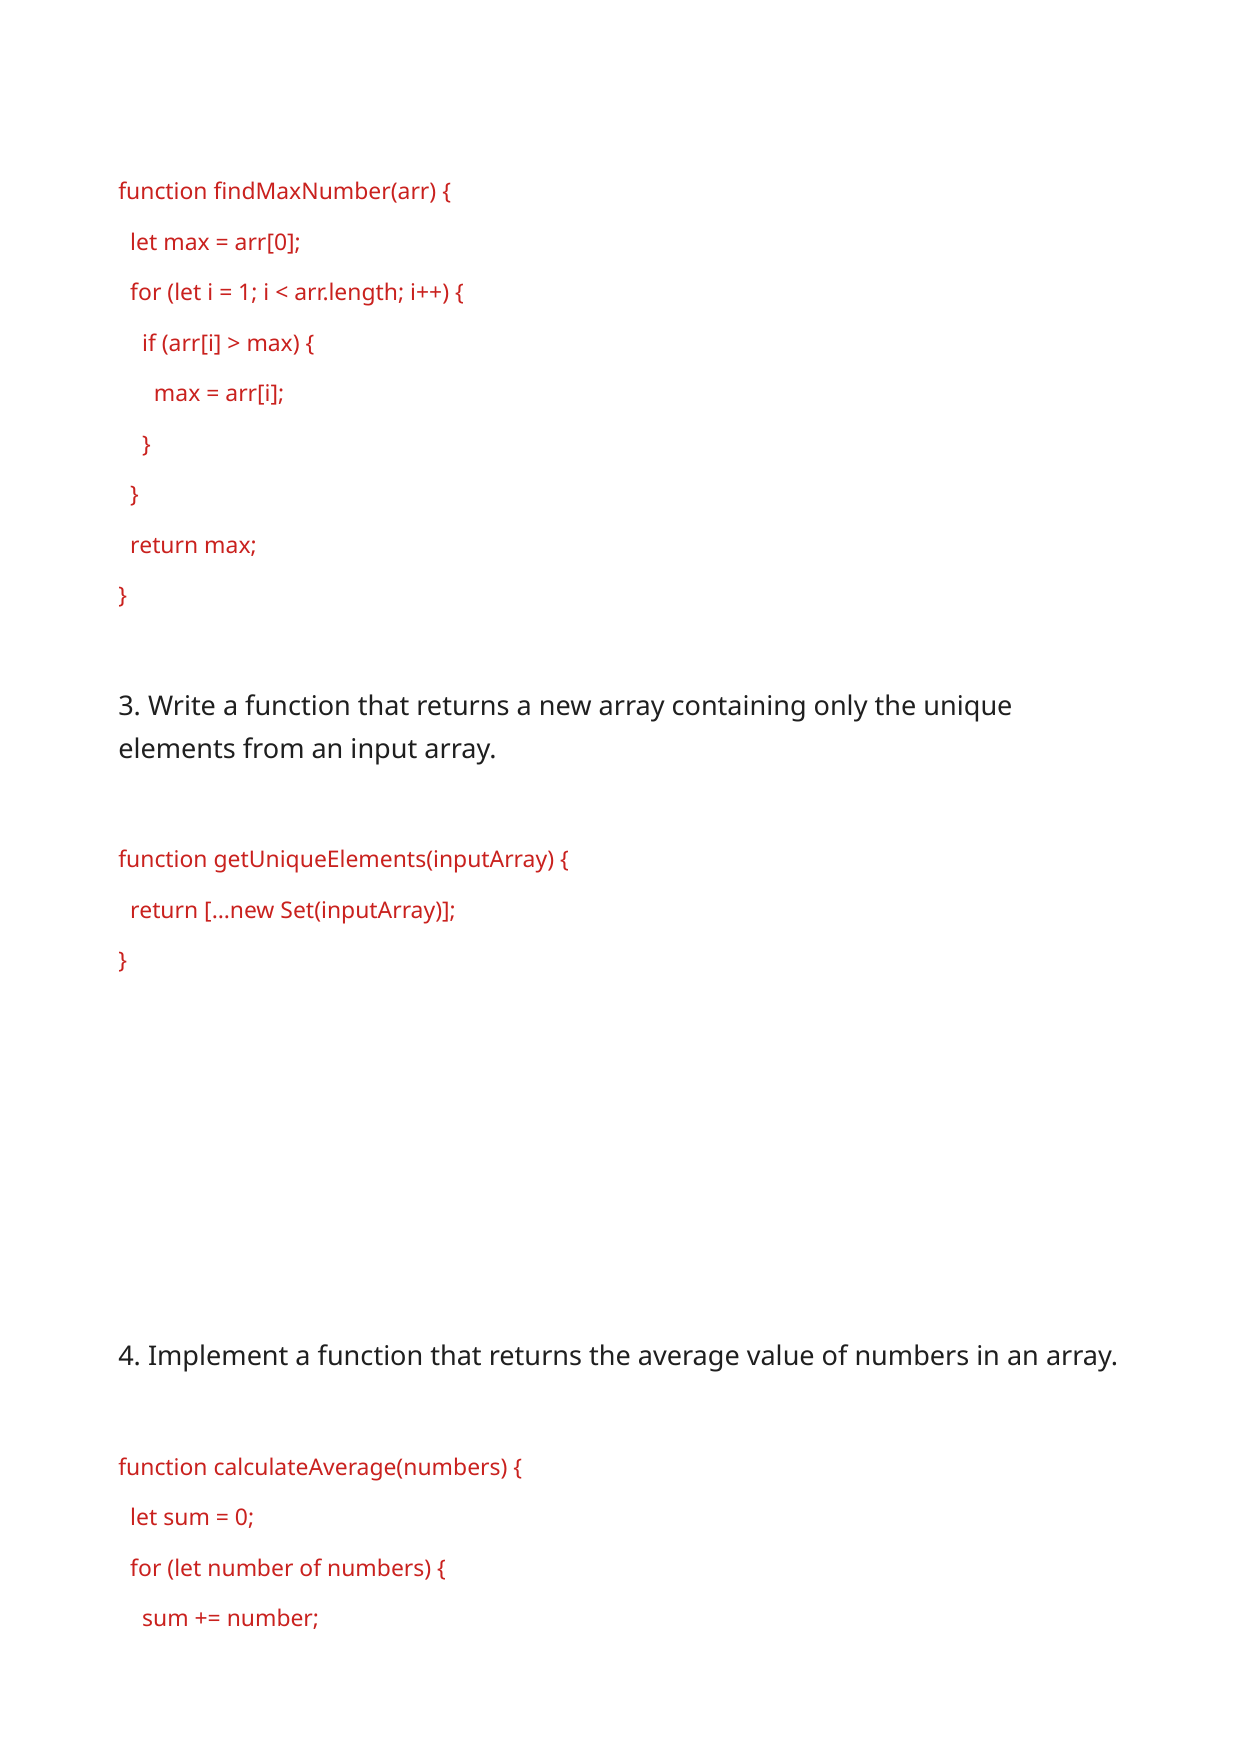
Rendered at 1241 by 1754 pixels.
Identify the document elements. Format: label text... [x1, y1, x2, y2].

text } [118, 428, 1122, 459]
text function findMaxNumber(arr) { [118, 175, 1122, 206]
text function calculateAverage(numbers) { [118, 1451, 1122, 1482]
text let max = arr[0]; [118, 226, 1122, 257]
text } [118, 478, 1122, 509]
text 4. Implement a function that returns the average value of numbers in an array. [118, 1337, 1122, 1373]
text } [118, 579, 1122, 611]
text for (let number of numbers) { [118, 1552, 1122, 1583]
text 3. Write a function that returns a new array containing only the unique elements from an input array. [118, 687, 1122, 766]
text max = arr[i]; [118, 377, 1122, 408]
text sum += number; [118, 1602, 1122, 1633]
text return […new Set(inputArray)]; [118, 894, 1122, 925]
text let sum = 0; [118, 1501, 1122, 1532]
text } [118, 944, 1122, 975]
text if (arr[i] > max) { [118, 327, 1122, 358]
text return max; [118, 529, 1122, 560]
text for (let i = 1; i < arr.length; i++) { [118, 276, 1122, 307]
text function getUniqueElements(inputArray) { [118, 843, 1122, 874]
